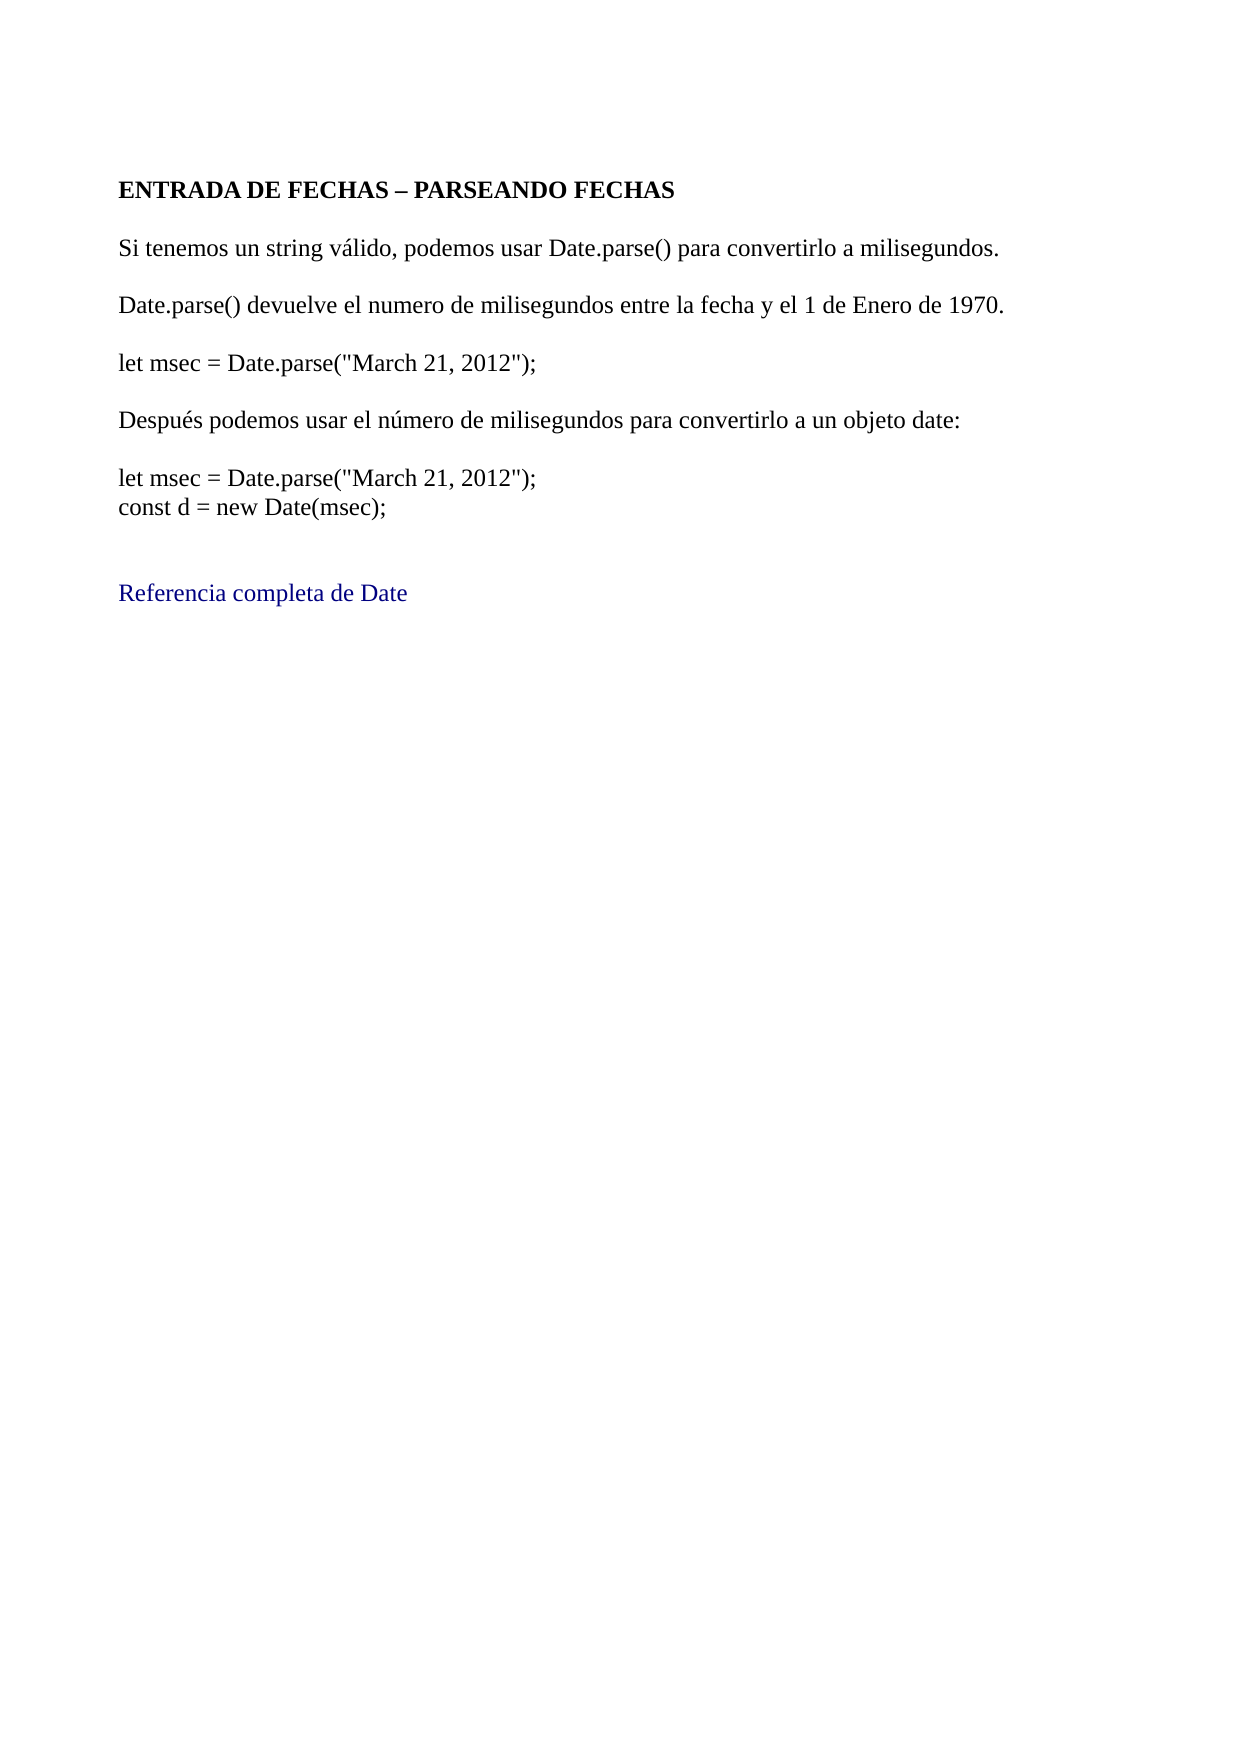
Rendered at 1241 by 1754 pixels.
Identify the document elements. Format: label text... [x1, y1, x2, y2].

text Date.parse() devuelve el numero de milisegundos entre la fecha y el 1 de Enero de 1970. [118, 291, 1122, 319]
text ENTRADA DE FECHAS – PARSEANDO FECHAS [118, 176, 1122, 204]
text Después podemos usar el número de milisegundos para convertirlo a un objeto date: [118, 406, 1122, 434]
text Referencia completa de Date [118, 578, 1122, 607]
text let msec = Date.parse("March 21, 2012"); const d = new Date(msec); [118, 463, 1122, 521]
text let msec = Date.parse("March 21, 2012"); [118, 348, 1122, 377]
text Si tenemos un string válido, podemos usar Date.parse() para convertirlo a milisegundos. [118, 233, 1122, 262]
